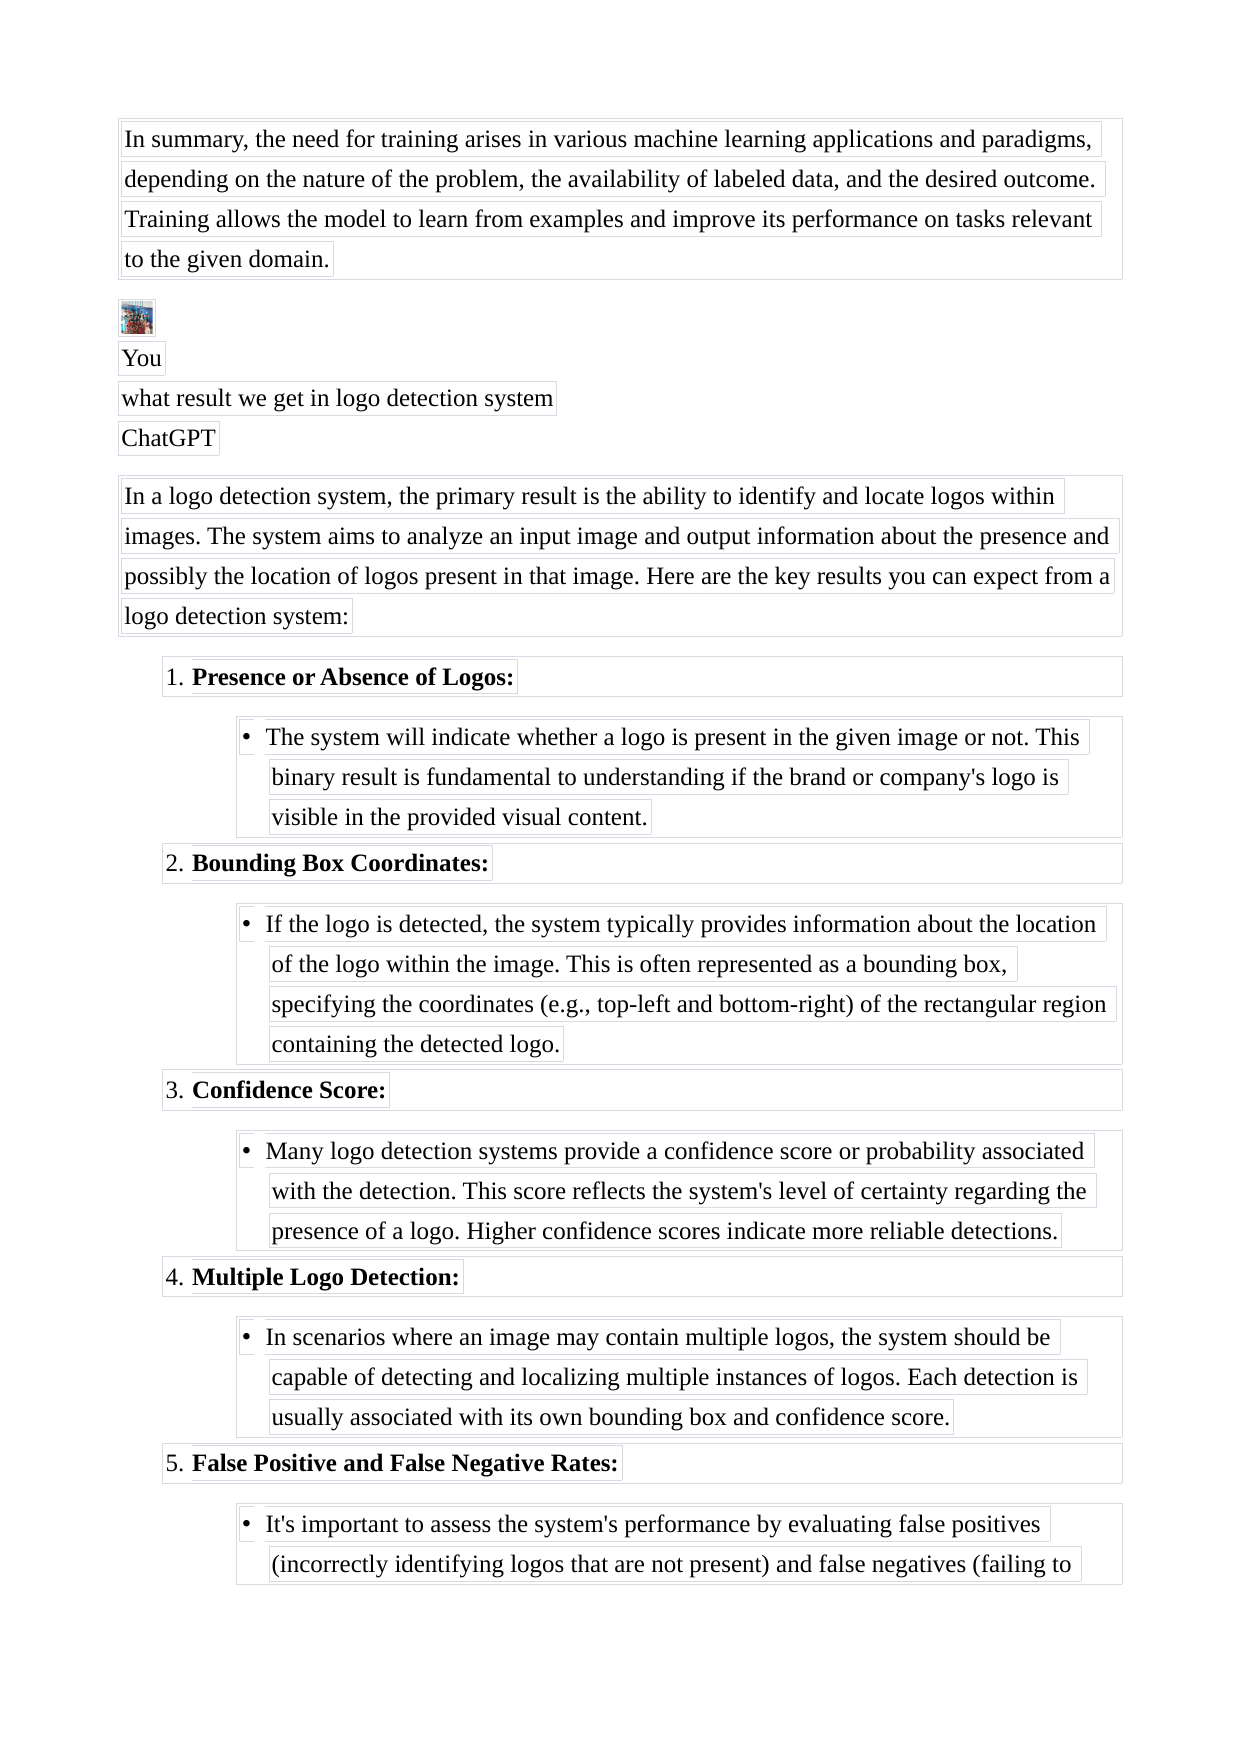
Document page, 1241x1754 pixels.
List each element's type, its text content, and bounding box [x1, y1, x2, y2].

text [166, 341, 1122, 375]
list Many logo detection systems provide a confidence score or probability associated with the detection. This score reflects the system's level of certainty regarding the presence of a logo. Higher confidence scores indicate more reliable detections. [237, 1131, 1122, 1250]
list Multiple Logo Detection: [163, 1257, 1122, 1296]
list If the logo is detected, the system typically provides information about the location of the logo within the image. This is often represented as a bounding box, specifying the coordinates (e.g., top-left and bottom-right) of the rectangular region containing the detected logo. [237, 904, 1122, 1064]
text You [119, 342, 165, 375]
list False Positive and False Negative Rates: [163, 1444, 1122, 1483]
list In scenarios where an image may contain multiple logos, the system should be capable of detecting and localizing multiple instances of logos. Each detection is usually associated with its own bounding box and confidence score. [237, 1317, 1122, 1437]
text ChatGPT [119, 422, 219, 455]
text [557, 381, 1122, 415]
text [220, 421, 1122, 455]
list Presence or Absence of Logos: [163, 657, 1122, 696]
text In a logo detection system, the primary result is the ability to identify and locate logos within images. The system aims to analyze an input image and output information about the presence and possibly the location of logos present in that image. Here are the key results you can expect from a logo detection system: [119, 476, 1122, 636]
list The system will indicate whether a logo is present in the given image or not. This binary result is fundamental to understanding if the brand or company's logo is visible in the provided visual content. [237, 717, 1122, 837]
list It's important to assess the system's performance by evaluating false positives (incorrectly identifying logos that are not present) and false negatives (failing to [237, 1504, 1122, 1584]
picture [121, 301, 153, 334]
list Bounding Box Coordinates: [163, 844, 1122, 883]
list Confidence Score: [163, 1070, 1122, 1110]
text what result we get in logo detection system [119, 382, 556, 415]
text In summary, the need for training arises in various machine learning applications and paradigms, depending on the nature of the problem, the availability of labeled data, and the desired outcome. Training allows the model to learn from examples and improve its performance on tasks relevant to the given domain. [119, 119, 1122, 279]
